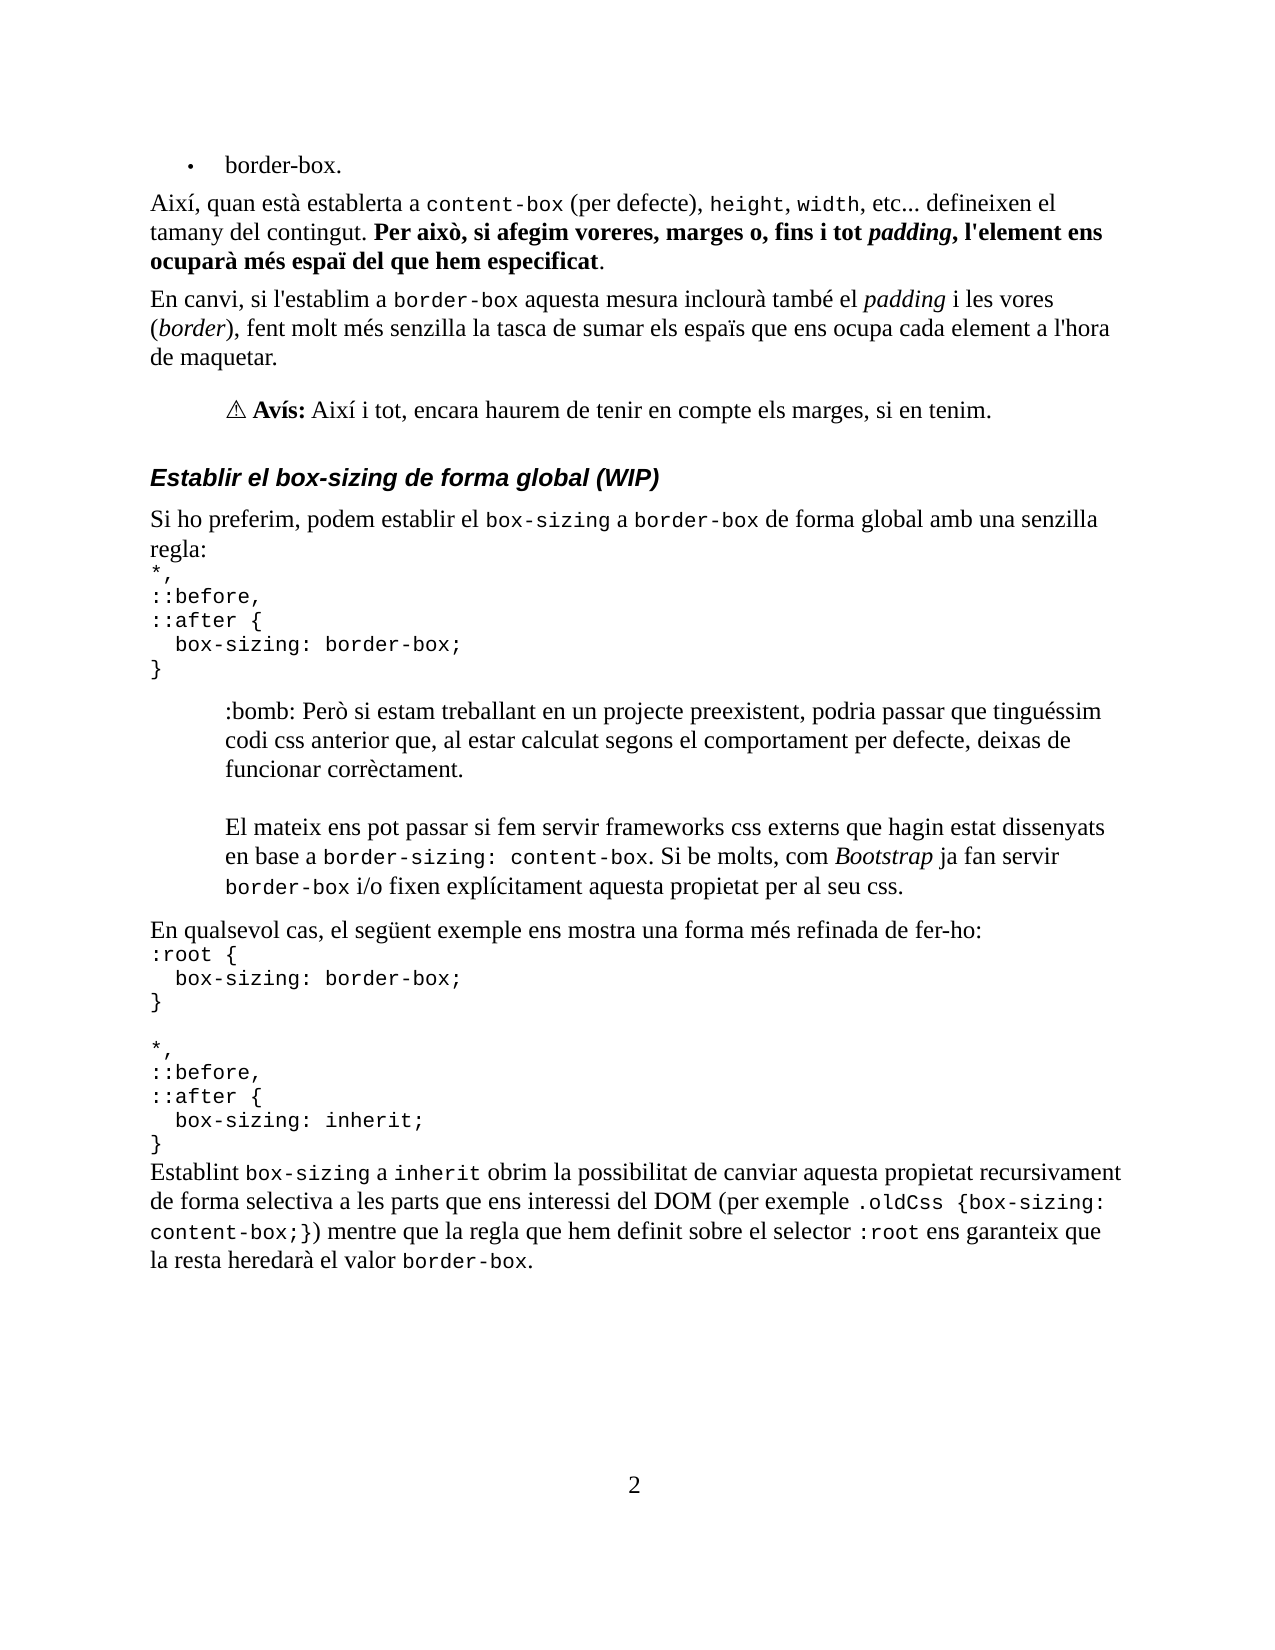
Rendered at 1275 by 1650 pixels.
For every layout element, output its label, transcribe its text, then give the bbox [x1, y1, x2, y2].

text :bomb: Però si estam treballant en un projecte preexistent, podria passar que tinguéssim codi css anterior que, al estar calculat segons el comportament per defecte, deixas de funcionar corrèctament. [225, 696, 1125, 782]
text *, [150, 1039, 1125, 1062]
text *, [150, 563, 1125, 587]
text ⚠ Avís: Així i tot, encara haurem de tenir en compte els marges, si en tenim. [225, 395, 1125, 423]
text } [150, 657, 1125, 681]
list border-box. [187, 150, 1125, 179]
text box-sizing: border-box; [150, 968, 1125, 991]
subtitle Establir el box-sizing de forma global (WIP) [150, 463, 1125, 492]
text ::after { [150, 1086, 1125, 1109]
text } [150, 991, 1125, 1015]
text box-sizing: border-box; [150, 634, 1125, 657]
text ::before, [150, 587, 1125, 610]
text box-sizing: inherit; [150, 1109, 1125, 1133]
text Si ho preferim, podem establir el box-sizing a border-box de forma global amb una senzilla regla: [150, 504, 1125, 563]
text En canvi, si l'establim a border-box aquesta mesura inclourà també el padding i les vores (border), fent molt més senzilla la tasca de sumar els espaïs que ens ocupa cada element a l'hora de maquetar. [150, 284, 1125, 371]
text ::before, [150, 1062, 1125, 1086]
text El mateix ens pot passar si fem servir frameworks css externs que hagin estat dissenyats en base a border-sizing: content-box. Si be molts, com Bootstrap ja fan servir border-box i/o fixen explícitament aquesta propietat per al seu css. [225, 812, 1125, 900]
text Establint box-sizing a inherit obrim la possibilitat de canviar aquesta propietat recursivament de forma selectiva a les parts que ens interessi del DOM (per exemple .oldCss {box-sizing: content-box;}) mentre que la regla que hem definit sobre el selector :root ens garanteix que la resta heredarà el valor border-box. [150, 1157, 1125, 1275]
text } [150, 1133, 1125, 1157]
text :root { [150, 944, 1125, 968]
text ::after { [150, 610, 1125, 634]
text En qualsevol cas, el següent exemple ens mostra una forma més refinada de fer-ho: [150, 915, 1125, 944]
text Així, quan està establerta a content-box (per defecte), height, width, etc... defineixen el tamany del contingut. Per això, si afegim voreres, marges o, fins i tot padding, l'element ens ocuparà més espaï del que hem especificat. [150, 188, 1125, 275]
